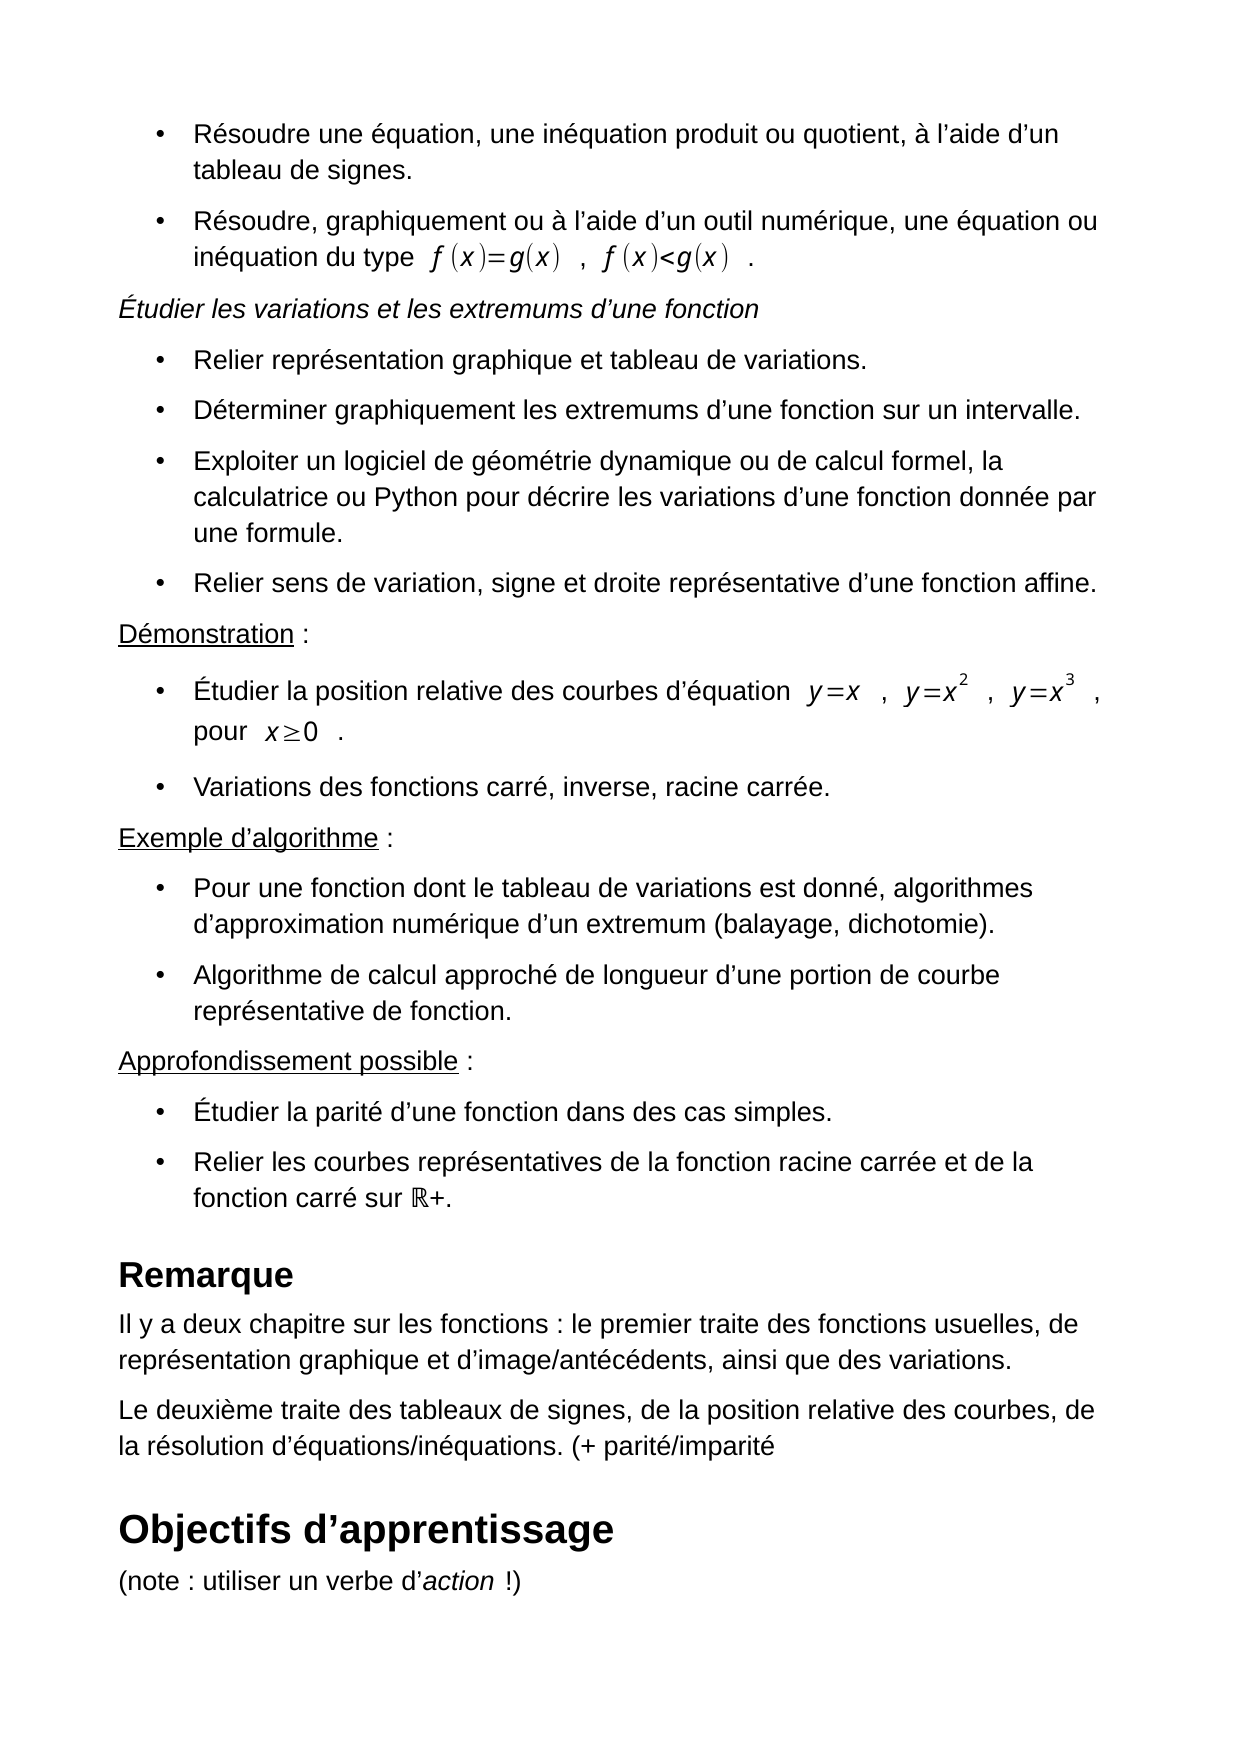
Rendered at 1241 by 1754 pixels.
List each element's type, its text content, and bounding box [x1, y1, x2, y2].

list Étudier la parité d’une fonction dans des cas simples. [156, 1096, 1122, 1127]
subtitle Remarque [118, 1254, 1122, 1295]
list Étudier la position relative des courbes d’équation,,, pour. [156, 668, 1122, 752]
list Algorithme de calcul approché de longueur d’une portion de courbe représentative de fonction. [156, 959, 1122, 1026]
text Exemple d’algorithme : [118, 822, 1122, 853]
list Exploiter un logiciel de géométrie dynamique ou de calcul formel, la calculatrice ou Python pour décrire les variations d’une fonction donnée par une formule. [156, 445, 1122, 548]
list Pour une fonction dont le tableau de variations est donné, algorithmes d’approximation numérique d’un extremum (balayage, dichotomie). [156, 872, 1122, 939]
text Démonstration : [118, 618, 1122, 649]
list Variations des fonctions carré, inverse, racine carrée. [156, 771, 1122, 802]
text (note : utiliser un verbe d’action !) [118, 1565, 1122, 1596]
list Relier les courbes représentatives de la fonction racine carrée et de la fonction carré sur ℝ+. [156, 1146, 1122, 1214]
text Il y a deux chapitre sur les fonctions : le premier traite des fonctions usuelles, de représentation graphique et d’image/antécédents, ainsi que des variations. [118, 1308, 1122, 1375]
list Résoudre une équation, une inéquation produit ou quotient, à l’aide d’un tableau de signes. [156, 118, 1122, 185]
text Le deuxième traite des tableaux de signes, de la position relative des courbes, de la résolution d’équations/inéquations. (+ parité/imparité [118, 1394, 1122, 1461]
list Déterminer graphiquement les extremums d’une fonction sur un intervalle. [156, 394, 1122, 426]
list Résoudre, graphiquement ou à l’aide d’un outil numérique, une équation ou inéquation du type,. [156, 205, 1122, 274]
subtitle Objectifs d’apprentissage [118, 1506, 1122, 1552]
list Relier sens de variation, signe et droite représentative d’une fonction affine. [156, 567, 1122, 599]
list Relier représentation graphique et tableau de variations. [156, 344, 1122, 375]
text Étudier les variations et les extremums d’une fonction [118, 293, 1122, 324]
text Approfondissement possible : [118, 1045, 1122, 1077]
